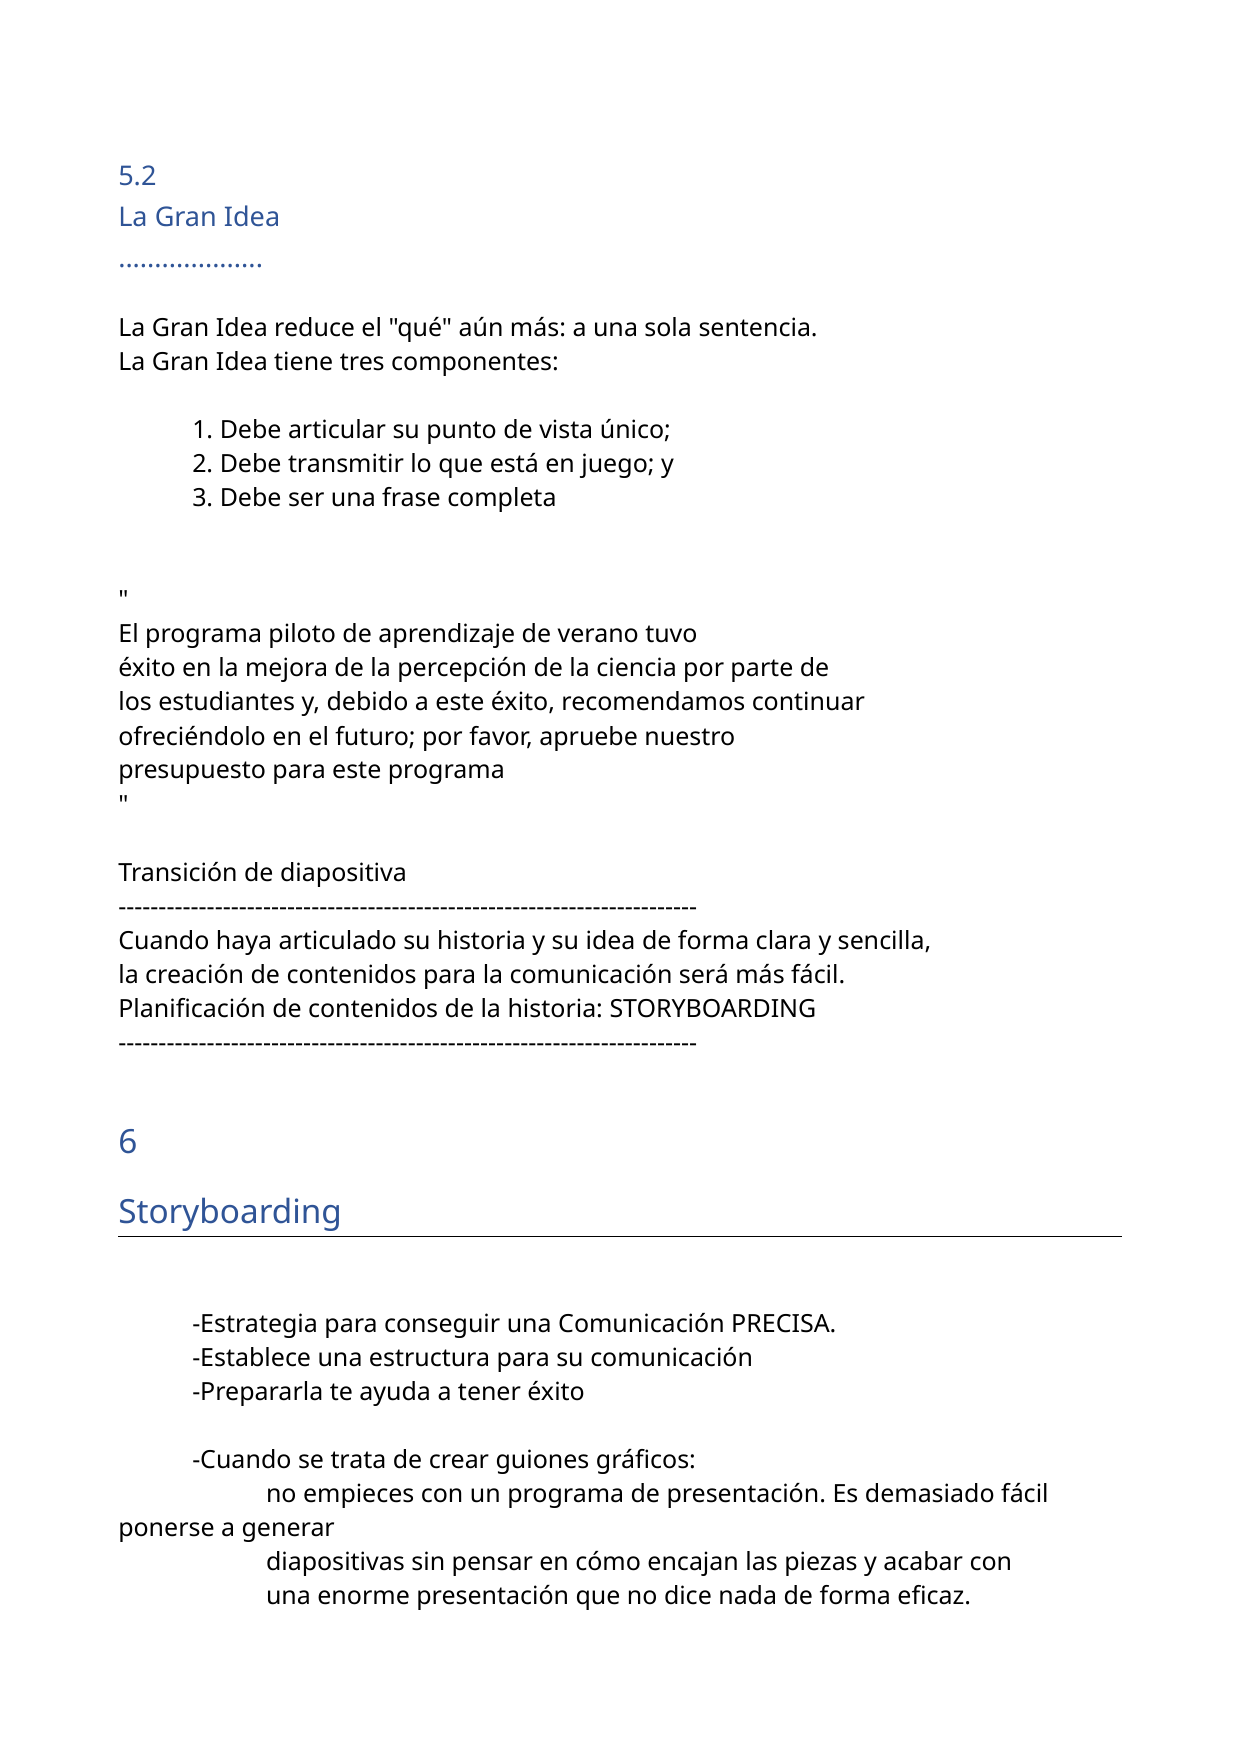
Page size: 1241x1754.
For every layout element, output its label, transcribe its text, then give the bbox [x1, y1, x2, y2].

text la creación de contenidos para la comunicación será más fácil. [118, 957, 1122, 991]
text -Estrategia para conseguir una Comunicación PRECISA. [118, 1305, 1122, 1339]
text -Establece una estructura para su comunicación [118, 1339, 1122, 1373]
text Cuando haya articulado su historia y su idea de forma clara y sencilla, [118, 922, 1122, 957]
text Planificación de contenidos de la historia: STORYBOARDING [118, 991, 1122, 1025]
subtitle .................... [118, 238, 1122, 275]
text -Prepararla te ayuda a tener éxito [118, 1373, 1122, 1408]
text ------------------------------------------------------------------------ [118, 1025, 1122, 1059]
text los estudiantes y, debido a este éxito, recomendamos continuar [118, 684, 1122, 718]
text ------------------------------------------------------------------------ [118, 888, 1122, 922]
subtitle La Gran Idea [118, 197, 1122, 234]
text " [118, 582, 1122, 616]
subtitle Storyboarding [118, 1188, 1122, 1236]
text éxito en la mejora de la percepción de la ciencia por parte de [118, 650, 1122, 684]
text diapositivas sin pensar en cómo encajan las piezas y acabar con [118, 1544, 1122, 1578]
text una enorme presentación que no dice nada de forma eficaz. [118, 1578, 1122, 1612]
text El programa piloto de aprendizaje de verano tuvo [118, 616, 1122, 650]
text 1. Debe articular su punto de vista único; [118, 412, 1122, 446]
text 3. Debe ser una frase completa [118, 480, 1122, 514]
text presupuesto para este programa [118, 752, 1122, 786]
text -Cuando se trata de crear guiones gráficos: [118, 1442, 1122, 1476]
subtitle 5.2 [118, 156, 1122, 193]
text 2. Debe transmitir lo que está en juego; y [118, 446, 1122, 480]
text " [118, 786, 1122, 820]
text Transición de diapositiva [118, 854, 1122, 888]
text ofreciéndolo en el futuro; por favor, apruebe nuestro [118, 718, 1122, 752]
subtitle 6 [118, 1118, 1122, 1163]
text La Gran Idea reduce el "qué" aún más: a una sola sentencia. [118, 309, 1122, 343]
text no empieces con un programa de presentación. Es demasiado fácil ponerse a generar [118, 1476, 1122, 1544]
text La Gran Idea tiene tres componentes: [118, 343, 1122, 377]
